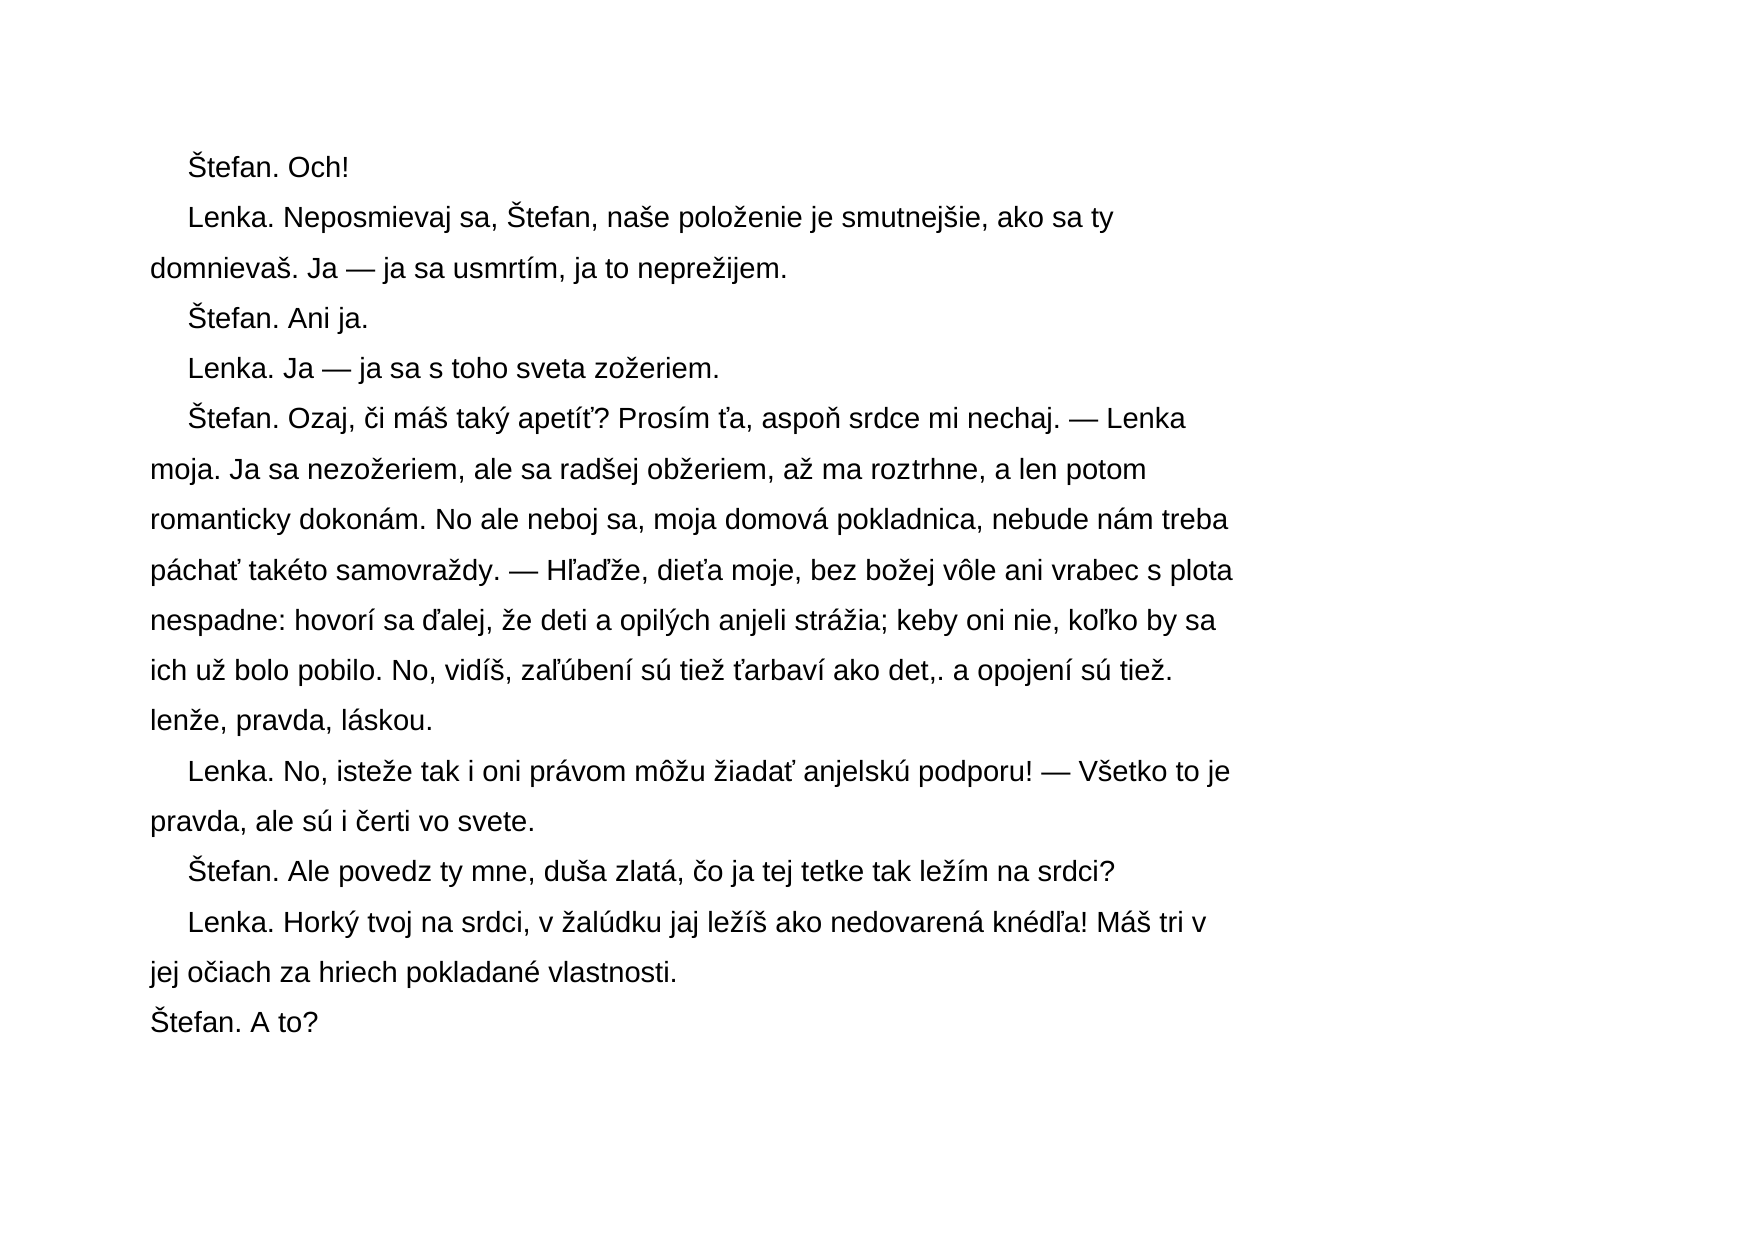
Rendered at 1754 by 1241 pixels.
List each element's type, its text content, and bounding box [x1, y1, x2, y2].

text Lenka. No, isteže tak i oni právom môžu žia­dať anjelskú podporu! — Všetko to je pravda, ale sú i čerti vo svete. [150, 754, 1243, 838]
text Lenka. Horký tvoj na srdci, v žalúdku jaj ležíš ako nedovarená knédľa! Máš tri v jej očiach za hriech pokladané vlastnosti. [150, 905, 1243, 988]
text Štefan. Ozaj, či máš taký apetíť? Prosím ťa, aspoň srdce mi nechaj. — Lenka moja. Ja sa nezožeriem, ale sa radšej obžeriem, až ma roz­trhne, a len potom romanticky dokonám. No ale neboj sa, moja domová pokladnica, nebude nám treba páchať takéto samovraždy. — Hľaďže, dieťa moje, bez božej vôle ani vrabec s plota ne­spadne: hovorí sa ďalej, že deti a opilých anjeli strážia; keby oni nie, koľko by sa ich už bolo pobilo. No, vidíš, zaľúbení sú tiež ťarbaví ako det,. a opojení sú tiež. lenže, pravda, láskou. [150, 402, 1243, 737]
text Lenka. Neposmievaj sa, Štefan, naše položenie je smutnejšie, ako sa ty domnievaš. Ja — ja sa usmrtím, ja to neprežijem. [150, 200, 1243, 284]
text Štefan. A to? [150, 1005, 1243, 1039]
text Štefan. Ale povedz ty mne, duša zlatá, čo ja tej tetke tak ležím na srdci? [150, 854, 1243, 888]
text Lenka. Ja — ja sa s toho sveta zožeriem. [150, 351, 1243, 385]
text Štefan. Och! [150, 150, 1243, 183]
text Štefan. Ani ja. [150, 301, 1243, 334]
